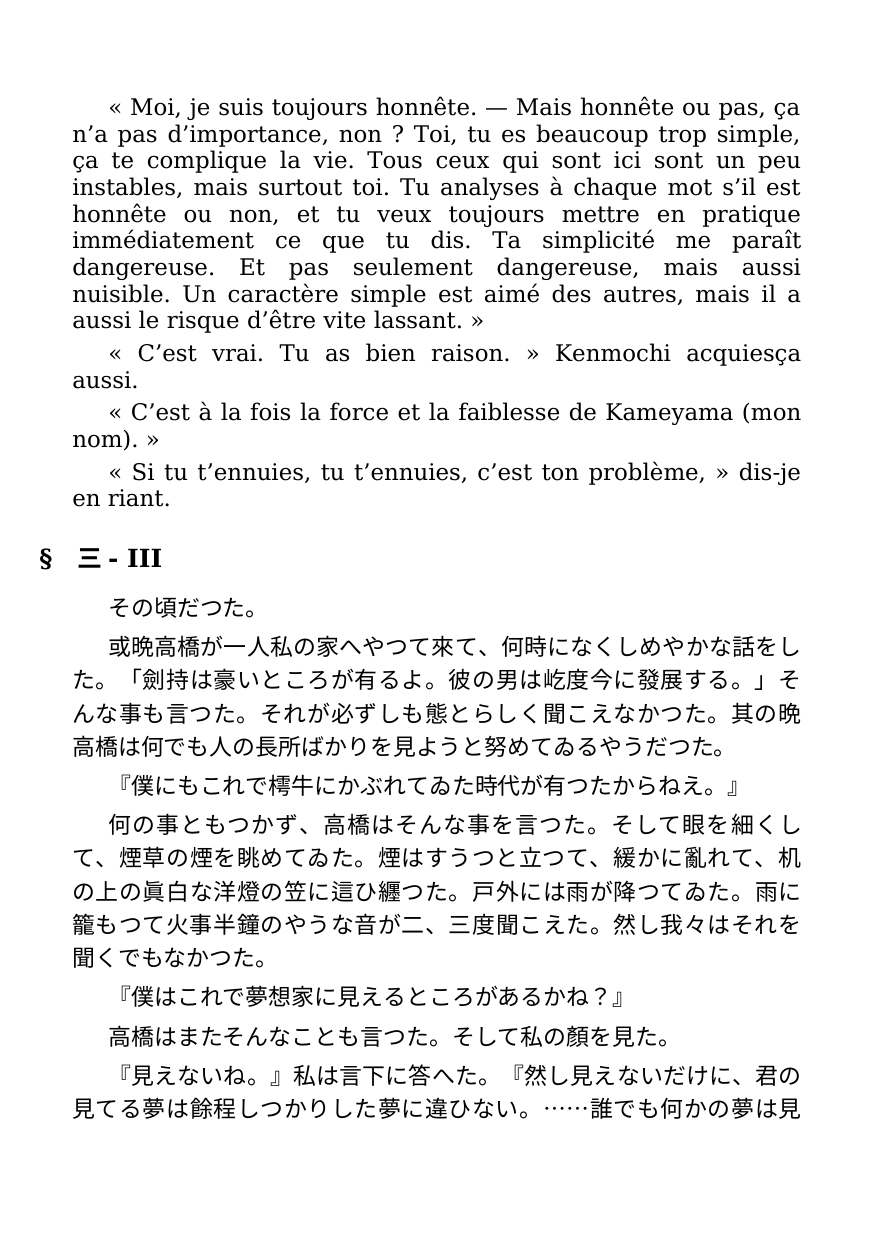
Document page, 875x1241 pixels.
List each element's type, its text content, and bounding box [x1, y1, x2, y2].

text 『僕はこれで夢想家に見えるところがあるかね？』 [72, 979, 802, 1012]
text 或晩高橋が一人私の家へやつて來て、何時になくしめやかな話をした。「劍持は豪いところが有るよ。彼の男は屹度今に發展する。」そんな事も言つた。それが必ずしも態とらしく聞こえなかつた。其の晩高橋は何でも人の長所ばかりを見ようと努めてゐるやうだつた。 [72, 629, 802, 762]
subtitle § 三 - III [36, 536, 838, 578]
text « Moi, je suis toujours honnête. — Mais honnête ou pas, ça n’a pas d’importance, non ? Toi, tu es beaucoup trop simple, ça te complique la vie. Tous ceux qui sont ici sont un peu instables, mais surtout toi. Tu analyses à chaque mot s’il est honnête ou non, et tu veux toujours mettre en pratique immédiatement ce que tu dis. Ta simplicité me paraît dangereuse. Et pas seulement dangereuse, mais aussi nuisible. Un caractère simple est aimé des autres, mais il a aussi le risque d’être vite lassant. » [72, 94, 802, 334]
text 『見えないね。』私は言下に答へた。『然し見えないだけに、君の見てる夢は餘程しつかりした夢に違ひない。……誰でも何かの夢は見 [72, 1057, 802, 1124]
text 何の事ともつかず、高橋はそんな事を言つた。そして眼を細くして、煙草の煙を眺めてゐた。煙はすうつと立つて、緩かに亂れて、机の上の眞白な洋燈の笠に這ひ纒つた。戸外には雨が降つてゐた。雨に籠もつて火事半鐘のやうな音が二、三度聞こえた。然し我々はそれを聞くでもなかつた。 [72, 807, 802, 973]
text 高橋はまたそんなことも言つた。そして私の顏を見た。 [72, 1018, 802, 1052]
text « Si tu t’ennuies, tu t’ennuies, c’est ton problème, » dis-je en riant. [72, 459, 802, 512]
text « C’est à la fois la force et la faiblesse de Kameyama (mon nom). » [72, 399, 802, 453]
text « C’est vrai. Tu as bien raison. » Kenmochi acquiesça aussi. [72, 340, 802, 393]
text その頃だつた。 [72, 590, 802, 623]
text 『僕にもこれで樗牛にかぶれてゐた時代が有つたからねえ。』 [72, 768, 802, 801]
